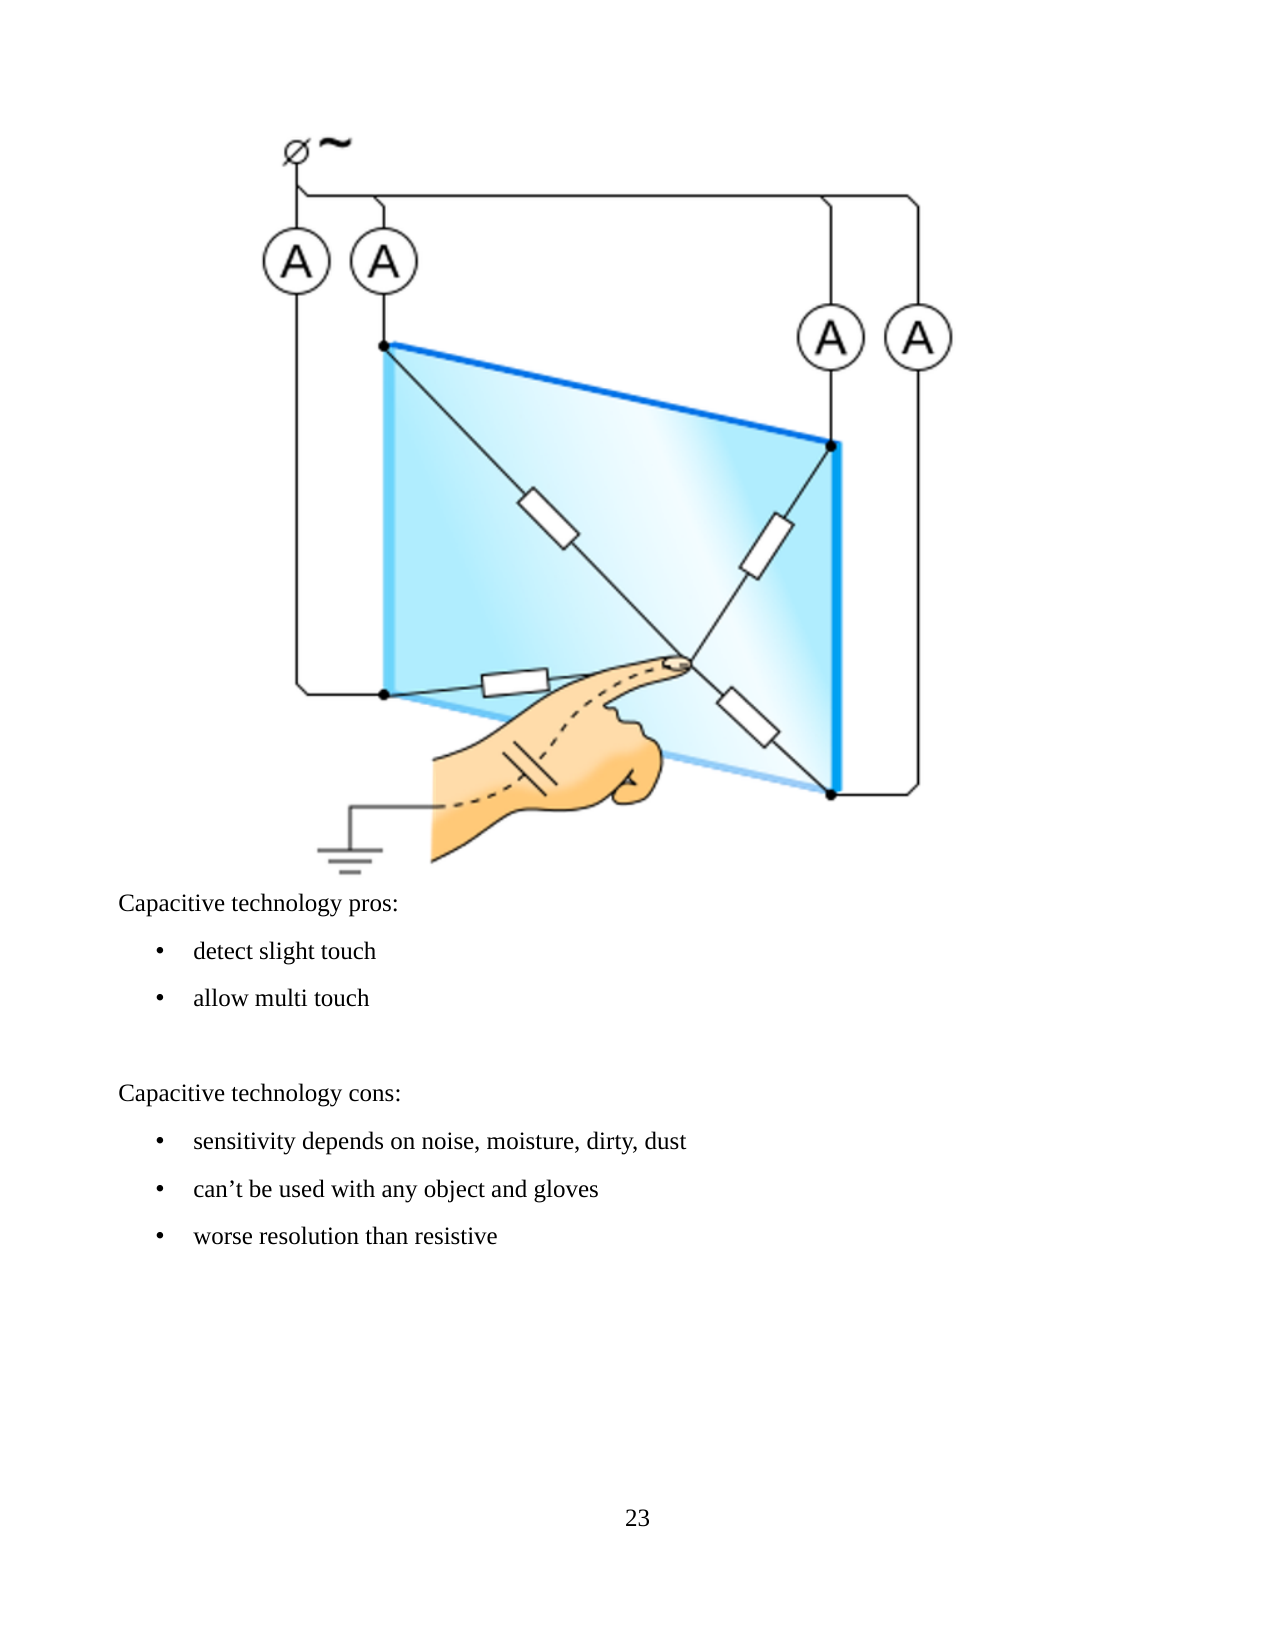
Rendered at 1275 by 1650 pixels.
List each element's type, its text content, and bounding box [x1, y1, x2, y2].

list allow multi touch [156, 983, 1157, 1012]
list worse resolution than resistive [156, 1221, 1157, 1250]
text Capacitive technology cons: [118, 1078, 1157, 1107]
picture [218, 118, 1057, 889]
text Capacitive technology pros: [118, 174, 1157, 917]
list detect slight touch [156, 936, 1157, 964]
list sensitivity depends on noise, moisture, dirty, dust [156, 1126, 1157, 1155]
list can’t be used with any object and gloves [156, 1174, 1157, 1202]
